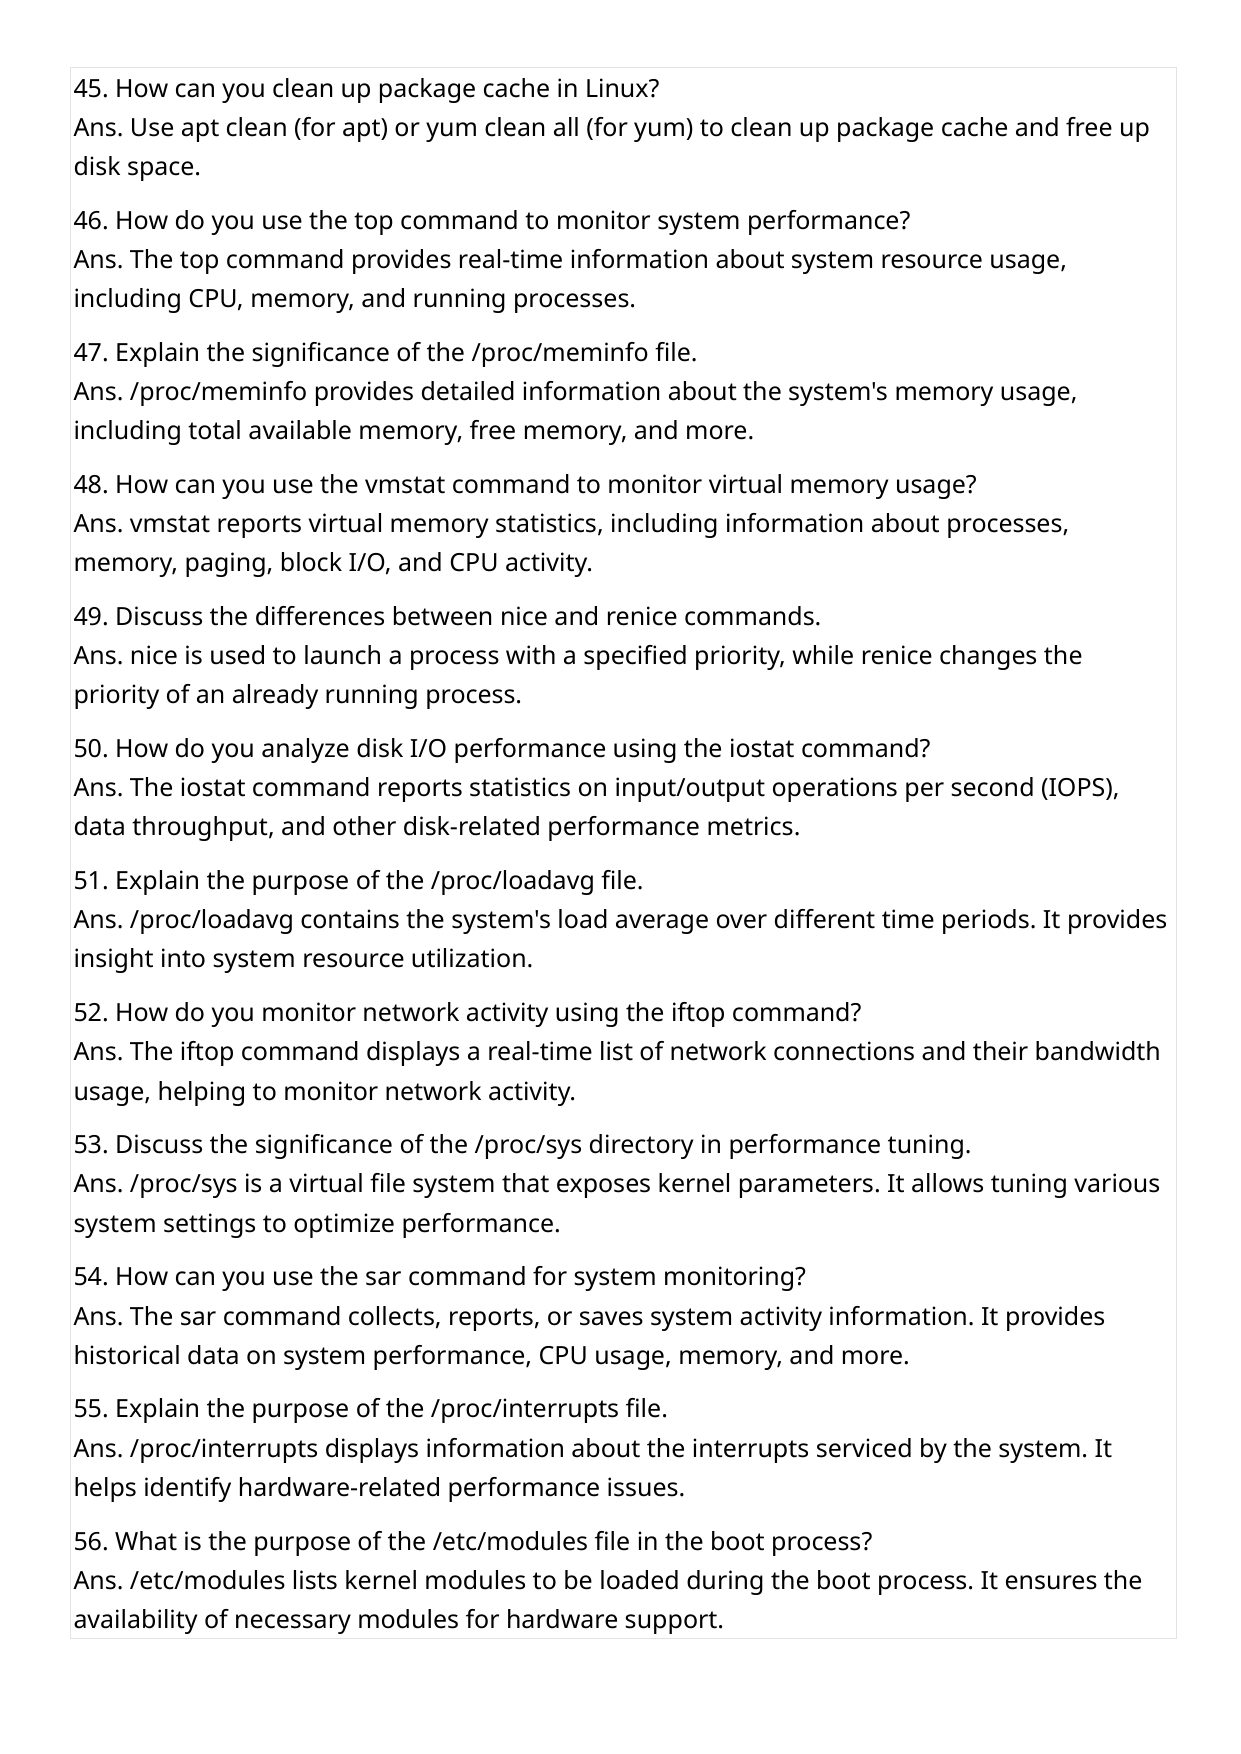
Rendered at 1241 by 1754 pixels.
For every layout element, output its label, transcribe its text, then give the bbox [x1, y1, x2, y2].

text 53. Discuss the significance of the /proc/sys directory in performance tuning. Ans. /proc/sys is a virtual file system that exposes kernel parameters. It allows tuning various system settings to optimize performance. [71, 1124, 1176, 1239]
text 51. Explain the purpose of the /proc/loadavg file. Ans. /proc/loadavg contains the system's load average over different time periods. It provides insight into system resource utilization. [71, 860, 1176, 975]
text 45. How can you clean up package cache in Linux? Ans. Use apt clean (for apt) or yum clean all (for yum) to clean up package cache and free up disk space. [71, 68, 1176, 183]
text 55. Explain the purpose of the /proc/interrupts file. Ans. /proc/interrupts displays information about the interrupts serviced by the system. It helps identify hardware-related performance issues. [71, 1388, 1176, 1503]
text 54. How can you use the sar command for system monitoring? Ans. The sar command collects, reports, or saves system activity information. It provides historical data on system performance, CPU usage, memory, and more. [71, 1256, 1176, 1371]
text 50. How do you analyze disk I/O performance using the iostat command? Ans. The iostat command reports statistics on input/output operations per second (IOPS), data throughput, and other disk-related performance metrics. [71, 728, 1176, 843]
text 47. Explain the significance of the /proc/meminfo file. Ans. /proc/meminfo provides detailed information about the system's memory usage, including total available memory, free memory, and more. [71, 331, 1176, 447]
text 56. What is the purpose of the /etc/modules file in the boot process? Ans. /etc/modules lists kernel modules to be loaded during the boot process. It ensures the availability of necessary modules for hardware support. [71, 1520, 1176, 1638]
text 52. How do you monitor network activity using the iftop command? Ans. The iftop command displays a real-time list of network connections and their bandwidth usage, helping to monitor network activity. [71, 992, 1176, 1107]
text 48. How can you use the vmstat command to monitor virtual memory usage? Ans. vmstat reports virtual memory statistics, including information about processes, memory, paging, block I/O, and CPU activity. [71, 463, 1176, 579]
text 49. Discuss the differences between nice and renice commands. Ans. nice is used to launch a process with a specified priority, while renice changes the priority of an already running process. [71, 596, 1176, 711]
text 46. How do you use the top command to monitor system performance? Ans. The top command provides real-time information about system resource usage, including CPU, memory, and running processes. [71, 199, 1176, 315]
